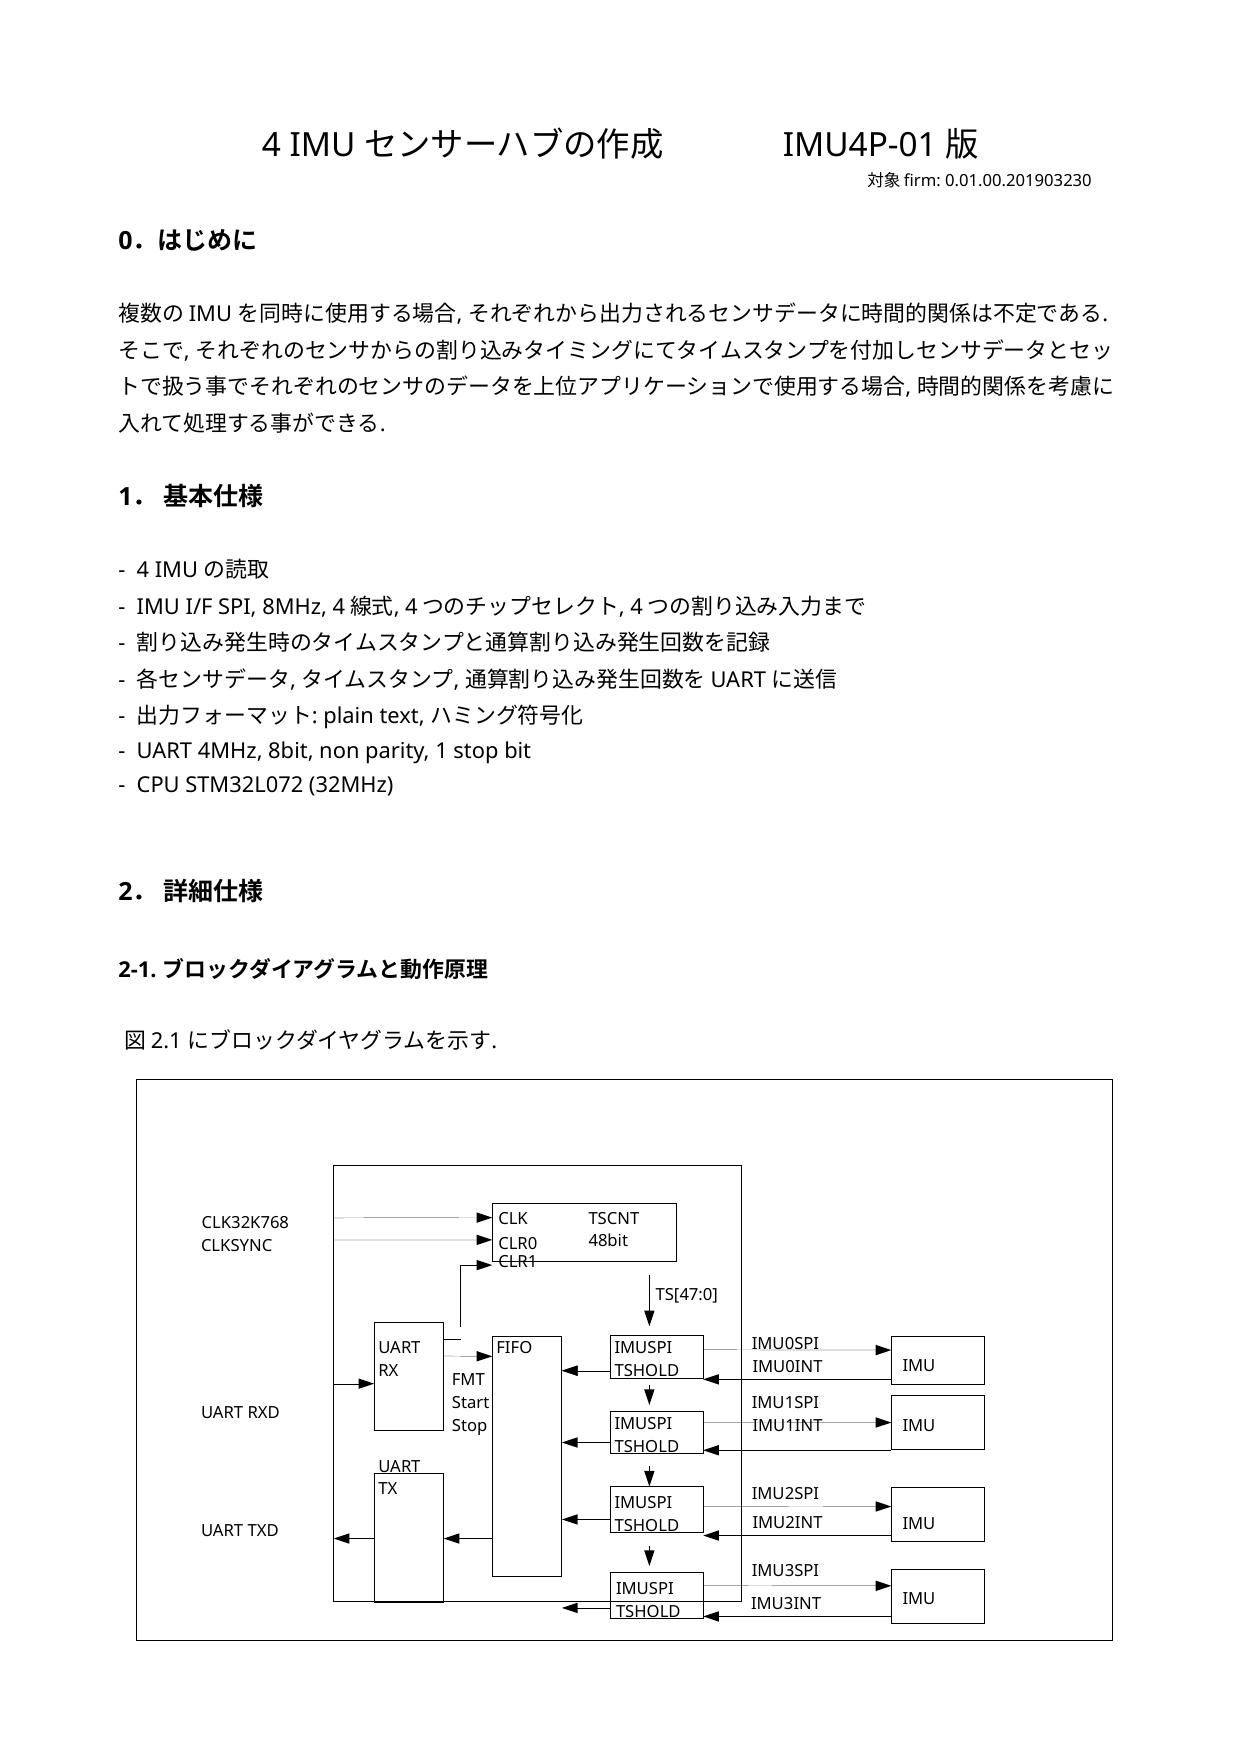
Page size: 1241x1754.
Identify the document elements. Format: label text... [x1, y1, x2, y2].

text - 4 IMU の読取 [118, 552, 1122, 584]
text 複数の IMU を同時に使用する場合, それぞれから出力されるセンサデータに時間的関係は不定である. そこで, それぞれのセンサからの割り込みタイミングにてタイムスタンプを付加しセンサデータとセットで扱う事でそれぞれのセンサのデータを上位アプリケーションで使用する場合, 時間的関係を考慮に入れて処理する事ができる. [118, 296, 1122, 438]
text - 出力フォーマット: plain text, ハミング符号化 [118, 698, 1122, 730]
text - 各センサデータ, タイムスタンプ, 通算割り込み発生回数を UART に送信 [118, 662, 1122, 693]
text 2． 詳細仕様 [118, 871, 1122, 907]
text 0．はじめに [118, 221, 1122, 257]
text 1． 基本仕様 [118, 476, 1122, 513]
text 4 IMU センサーハブの作成 IMU4P-01 版 [118, 118, 1122, 167]
text - UART 4MHz, 8bit, non parity, 1 stop bit [118, 734, 1122, 764]
text 2-1. ブロックダイアグラムと動作原理 [118, 952, 1122, 984]
text 図 2.1 にブロックダイヤグラムを示す. [118, 1023, 1122, 1054]
text - CPU STM32L072 (32MHz) [118, 769, 1122, 798]
text - IMU I/F SPI, 8MHz, 4線式, 4つのチップセレクト, 4つの割り込み入力まで [118, 589, 1122, 621]
text 対象firm: 0.01.00.201903230 [118, 167, 1122, 191]
text - 割り込み発生時のタイムスタンプと通算割り込み発生回数を記録 [118, 625, 1122, 657]
